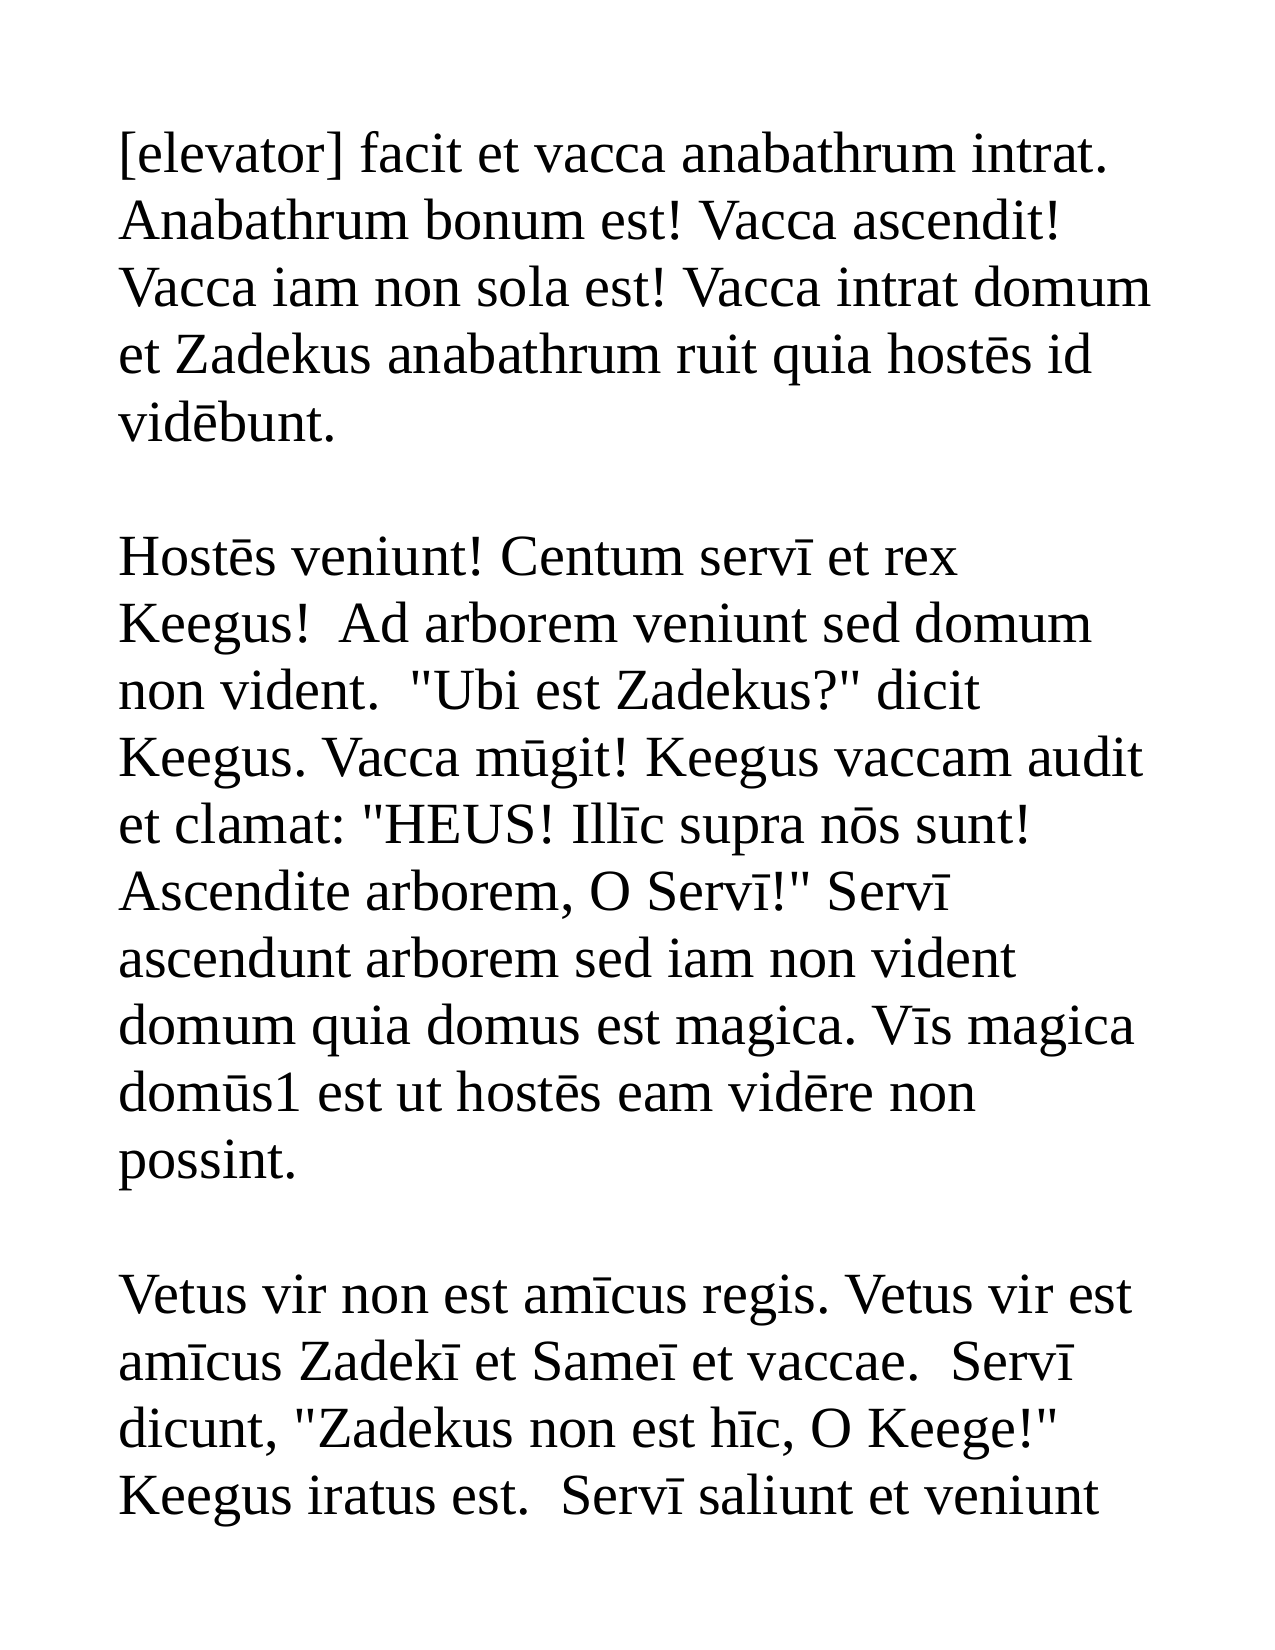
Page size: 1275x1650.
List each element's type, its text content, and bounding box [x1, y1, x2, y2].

text [elevator] facit et vacca anabathrum intrat. Anabathrum bonum est! Vacca ascendit! Vacca iam non sola est! Vacca intrat domum et Zadekus anabathrum ruit quia hostēs id vidēbunt. [118, 118, 1157, 453]
text Hostēs veniunt! Centum servī et rex Keegus! Ad arborem veniunt sed domum non vident. "Ubi est Zadekus?" dicit Keegus. Vacca mūgit! Keegus vaccam audit et clamat: "HEUS! Illīc supra nōs sunt! Ascendite arborem, O Servī!" Servī ascendunt arborem sed iam non vident domum quia domus est magica. Vīs magica domūs1 est ut hostēs eam vidēre non possint. [118, 521, 1157, 1191]
text Vetus vir non est amīcus regis. Vetus vir est amīcus Zadekī et Sameī et vaccae. Servī dicunt, "Zadekus non est hīc, O Keege!" Keegus iratus est. Servī saliunt et veniunt [118, 1258, 1157, 1527]
